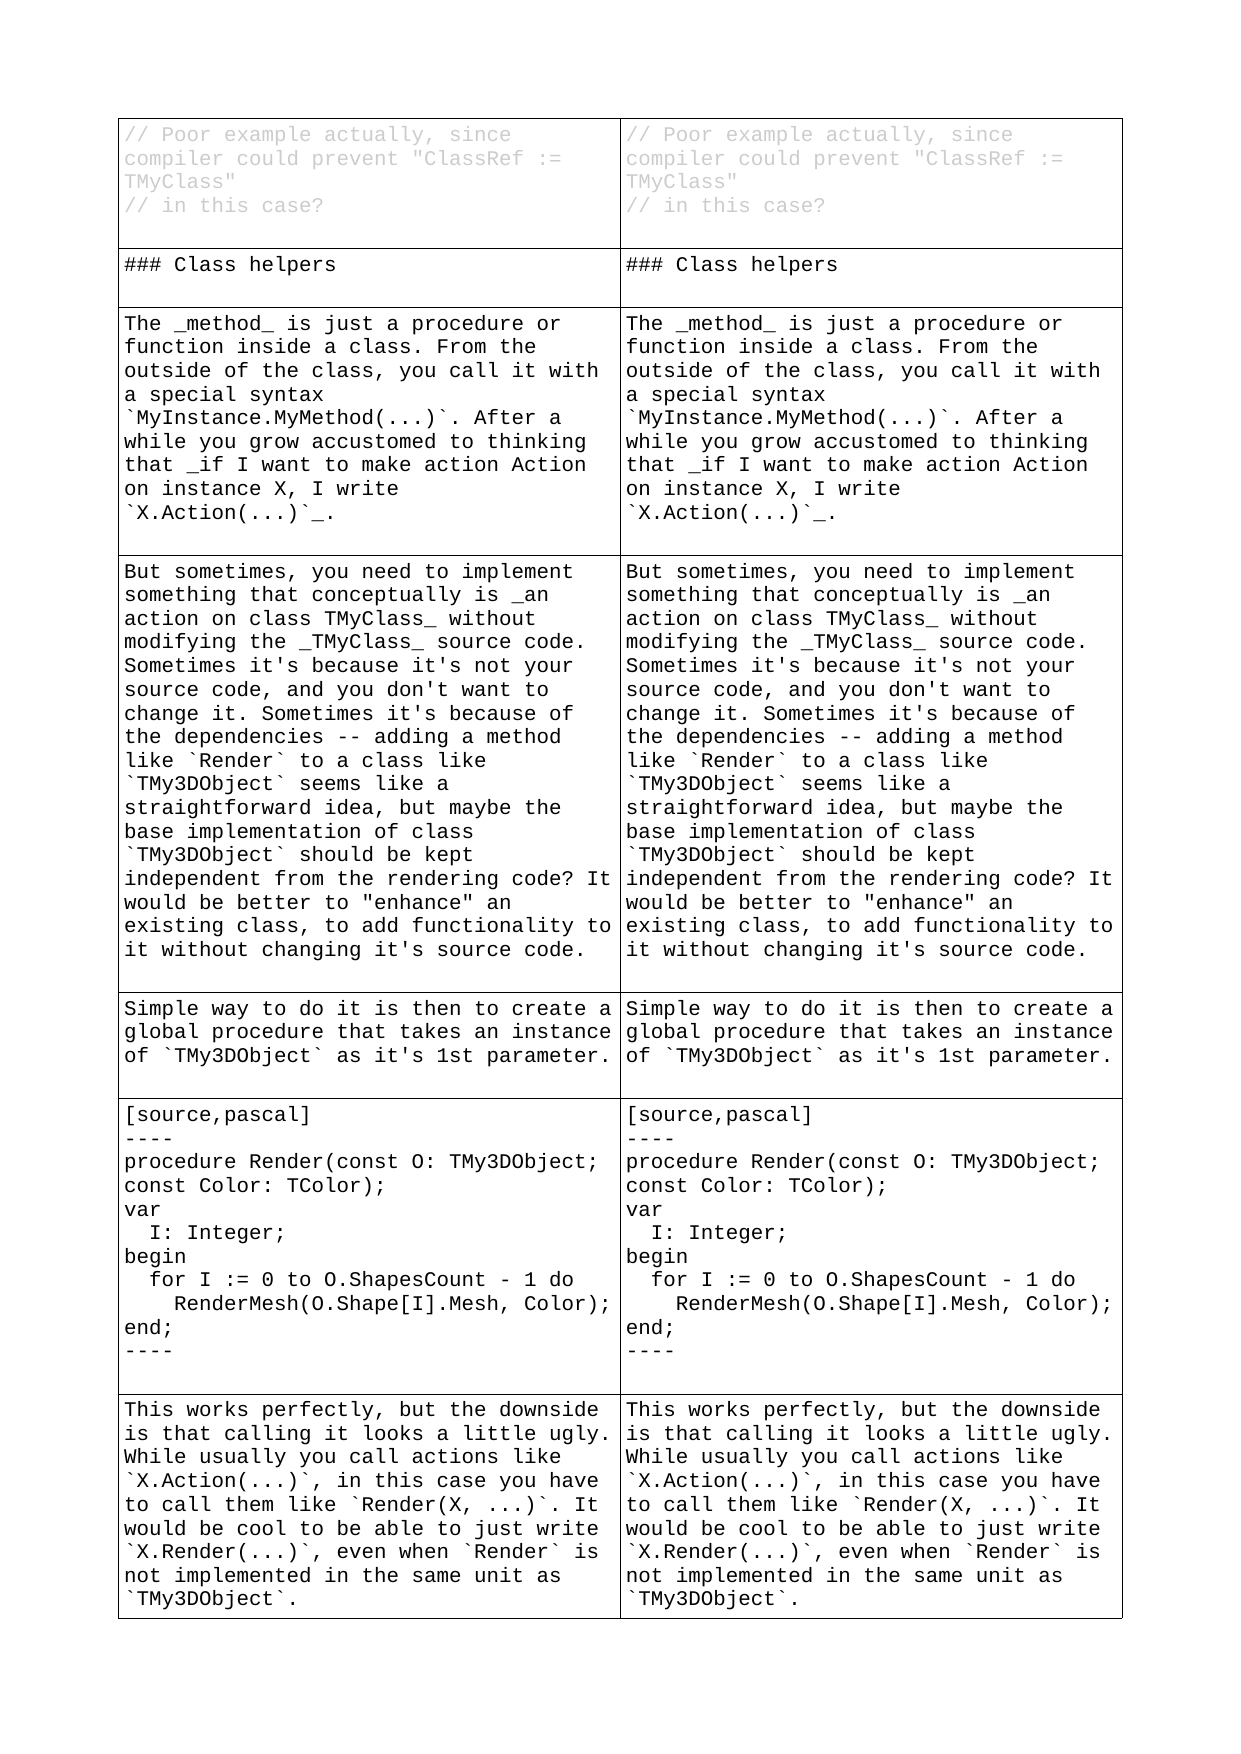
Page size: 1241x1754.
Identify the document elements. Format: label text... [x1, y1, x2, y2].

table_cell This works perfectly, but the downside is that calling it looks a little ugly. While usually you call actions like `X.Action(...)`, in this case you have to call them like `Render(X, ...)`. It would be cool to be able to just write `X.Render(...)`, even when `Render` is not implemented in the same unit as `TMy3DObject`. [119, 1395, 620, 1618]
table_cell But sometimes, you need to implement something that conceptually is _an action on class TMyClass_ without modifying the _TMyClass_ source code. Sometimes it's because it's not your source code, and you don't want to change it. Sometimes it's because of the dependencies -- adding a method like `Render` to a class like `TMy3DObject` seems like a straightforward idea, but maybe the base implementation of class `TMy3DObject` should be kept independent from the rendering code? It would be better to "enhance" an existing class, to add functionality to it without changing it's source code. [621, 556, 1122, 992]
table_cell // Poor example actually, since compiler could prevent "ClassRef := TMyClass" // in this case? [119, 119, 620, 248]
table_cell But sometimes, you need to implement something that conceptually is _an action on class TMyClass_ without modifying the _TMyClass_ source code. Sometimes it's because it's not your source code, and you don't want to change it. Sometimes it's because of the dependencies -- adding a method like `Render` to a class like `TMy3DObject` seems like a straightforward idea, but maybe the base implementation of class `TMy3DObject` should be kept independent from the rendering code? It would be better to "enhance" an existing class, to add functionality to it without changing it's source code. [119, 556, 620, 992]
table_cell // Poor example actually, since compiler could prevent "ClassRef := TMyClass" // in this case? [621, 119, 1122, 248]
table_cell The _method_ is just a procedure or function inside a class. From the outside of the class, you call it with a special syntax `MyInstance.MyMethod(...)`. After a while you grow accustomed to thinking that _if I want to make action Action on instance X, I write `X.Action(...)`_. [119, 308, 620, 555]
table_cell Simple way to do it is then to create a global procedure that takes an instance of `TMy3DObject` as it's 1st parameter. [621, 993, 1122, 1098]
table_cell [source,pascal] ---- procedure Render(const O: TMy3DObject; const Color: TColor); var I: Integer; begin for I := 0 to O.ShapesCount - 1 do RenderMesh(O.Shape[I].Mesh, Color); end; ---- [119, 1099, 620, 1393]
table_cell Simple way to do it is then to create a global procedure that takes an instance of `TMy3DObject` as it's 1st parameter. [119, 993, 620, 1098]
table_cell ### Class helpers [621, 249, 1122, 307]
table_cell This works perfectly, but the downside is that calling it looks a little ugly. While usually you call actions like `X.Action(...)`, in this case you have to call them like `Render(X, ...)`. It would be cool to be able to just write `X.Render(...)`, even when `Render` is not implemented in the same unit as `TMy3DObject`. [621, 1395, 1122, 1618]
table_cell ### Class helpers [119, 249, 620, 307]
table_cell [source,pascal] ---- procedure Render(const O: TMy3DObject; const Color: TColor); var I: Integer; begin for I := 0 to O.ShapesCount - 1 do RenderMesh(O.Shape[I].Mesh, Color); end; ---- [621, 1099, 1122, 1393]
table_cell The _method_ is just a procedure or function inside a class. From the outside of the class, you call it with a special syntax `MyInstance.MyMethod(...)`. After a while you grow accustomed to thinking that _if I want to make action Action on instance X, I write `X.Action(...)`_. [621, 308, 1122, 555]
